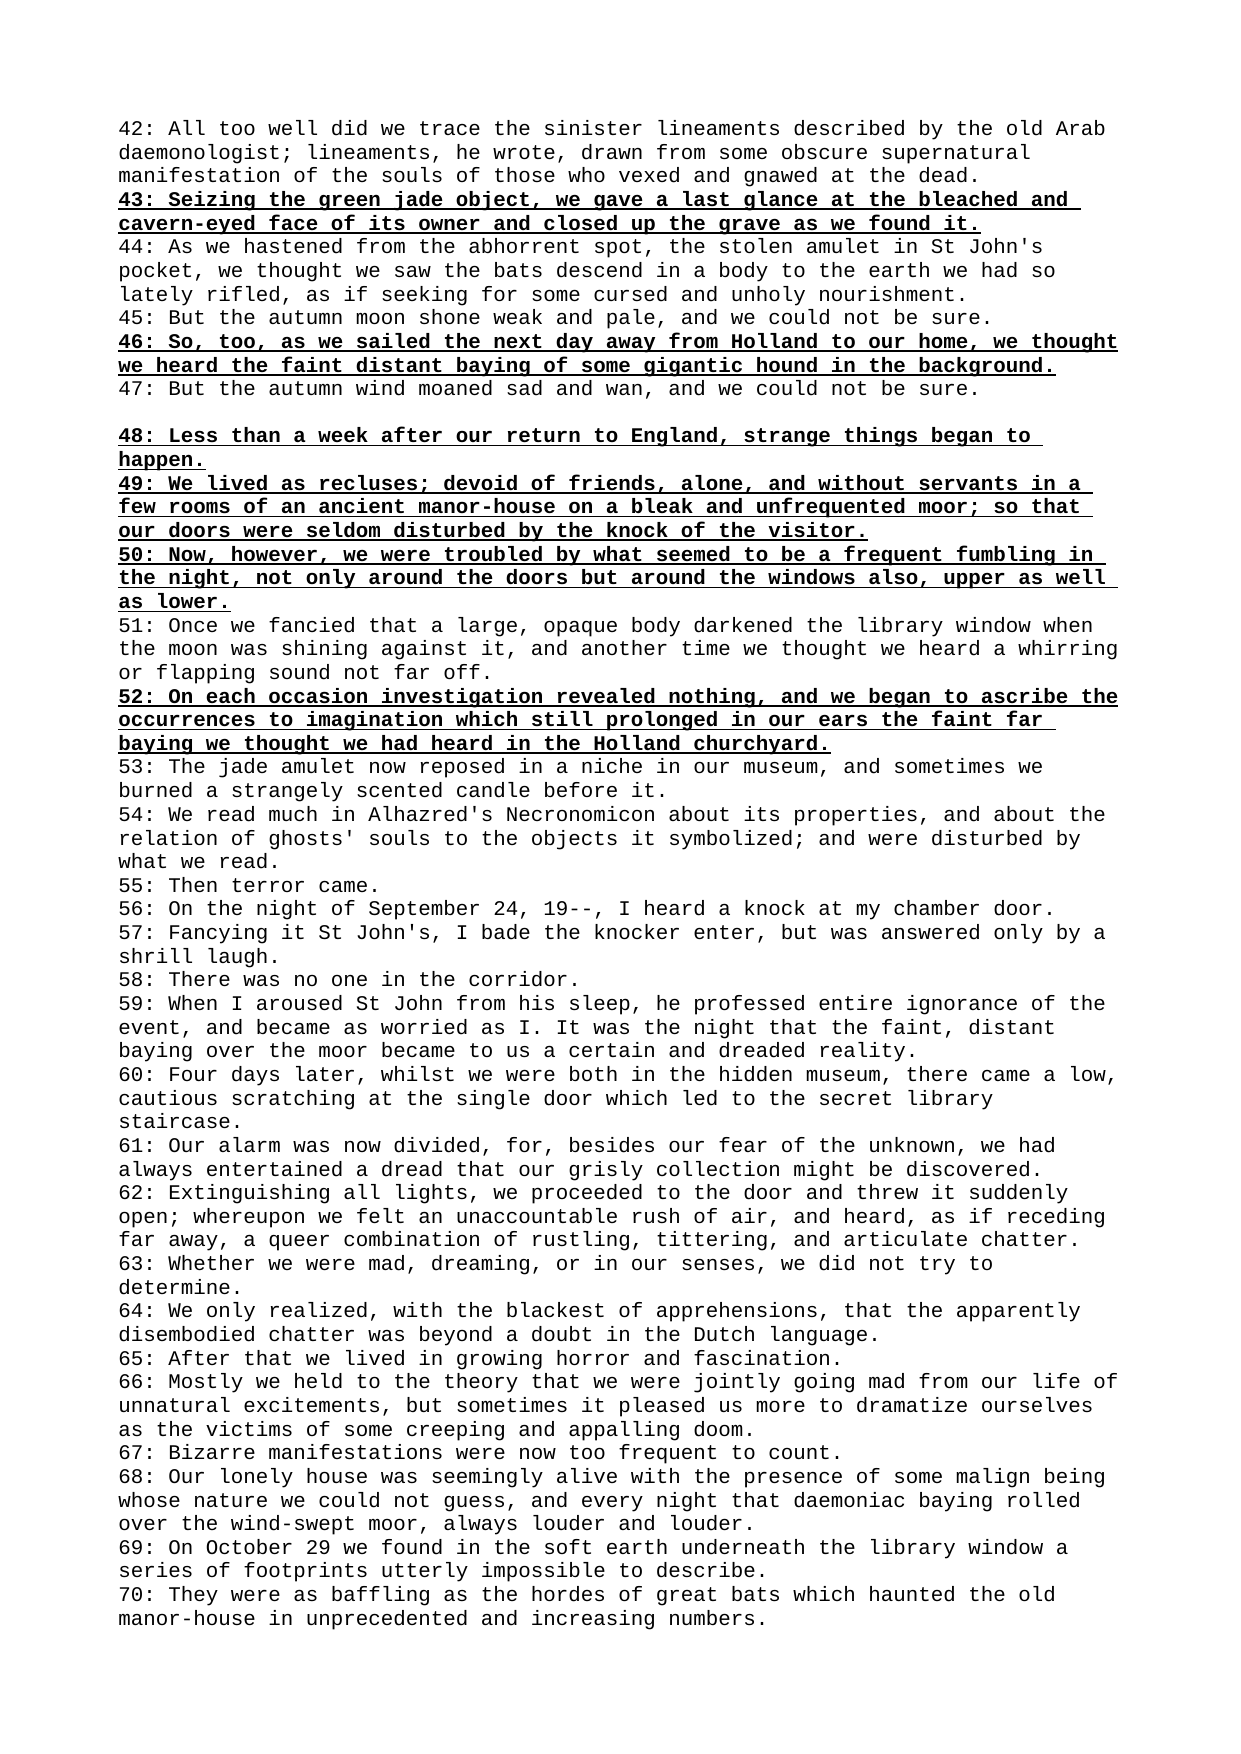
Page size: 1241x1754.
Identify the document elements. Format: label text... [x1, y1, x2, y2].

text 63: Whether we were mad, dreaming, or in our senses, we did not try to determine. [118, 1253, 1122, 1300]
text 51: Once we fancied that a large, opaque body darkened the library window when the moon was shining against it, and another time we thought we heard a whirring or flapping sound not far off. [118, 615, 1122, 686]
text 43: Seizing the green jade object, we gave a last glance at the bleached and cavern-eyed face of its owner and closed up the grave as we found it. [118, 189, 1122, 236]
text 54: We read much in Alhazred's Necronomicon about its properties, and about the relation of ghosts' souls to the objects it symbolized; and were disturbed by what we read. [118, 804, 1122, 875]
text 58: There was no one in the corridor. [118, 969, 1122, 993]
text 64: We only realized, with the blackest of apprehensions, that the apparently disembodied chatter was beyond a doubt in the Dutch language. [118, 1300, 1122, 1348]
text 49: We lived as recluses; devoid of friends, alone, and without servants in a few rooms of an ancient manor-house on a bleak and unfrequented moor; so that our doors were seldom disturbed by the knock of the visitor. [118, 473, 1122, 544]
text 59: When I aroused St John from his sleep, he professed entire ignorance of the event, and became as worried as I. It was the night that the faint, distant baying over the moor became to us a certain and dreaded reality. [118, 993, 1122, 1064]
text 55: Then terror came. [118, 875, 1122, 898]
text 68: Our lonely house was seemingly alive with the presence of some malign being whose nature we could not guess, and every night that daemoniac baying rolled over the wind-swept moor, always louder and louder. [118, 1466, 1122, 1537]
text 46: So, too, as we sailed the next day away from Holland to our home, we thought we heard the faint distant baying of some gigantic hound in the background. [118, 331, 1122, 378]
text 57: Fancying it St John's, I bade the knocker enter, but was answered only by a shrill laugh. [118, 922, 1122, 969]
text 50: Now, however, we were troubled by what seemed to be a frequent fumbling in the night, not only around the doors but around the windows also, upper as well as lower. [118, 544, 1122, 615]
text 52: On each occasion investigation revealed nothing, and we began to ascribe the occurrences to imagination which still prolonged in our ears the faint far baying we thought we had heard in the Holland churchyard. [118, 686, 1122, 757]
text 65: After that we lived in growing horror and fascination. [118, 1348, 1122, 1371]
text 48: Less than a week after our return to England, strange things began to happen. [118, 426, 1122, 473]
text 67: Bizarre manifestations were now too frequent to count. [118, 1442, 1122, 1466]
text 60: Four days later, whilst we were both in the hidden museum, there came a low, cautious scratching at the single door which led to the secret library staircase. [118, 1064, 1122, 1135]
text 56: On the night of September 24, 19--, I heard a knock at my chamber door. [118, 898, 1122, 922]
text 66: Mostly we held to the theory that we were jointly going mad from our life of unnatural excitements, but sometimes it pleased us more to dramatize ourselves as the victims of some creeping and appalling doom. [118, 1371, 1122, 1442]
text 62: Extinguishing all lights, we proceeded to the door and threw it suddenly open; whereupon we felt an unaccountable rush of air, and heard, as if receding far away, a queer combination of rustling, tittering, and articulate chatter. [118, 1182, 1122, 1253]
text 44: As we hastened from the abhorrent spot, the stolen amulet in St John's pocket, we thought we saw the bats descend in a body to the earth we had so lately rifled, as if seeking for some cursed and unholy nourishment. [118, 236, 1122, 307]
text 70: They were as baffling as the hordes of great bats which haunted the old manor-house in unprecedented and increasing numbers. [118, 1584, 1122, 1631]
text 53: The jade amulet now reposed in a niche in our museum, and sometimes we burned a strangely scented candle before it. [118, 757, 1122, 804]
text 45: But the autumn moon shone weak and pale, and we could not be sure. [118, 307, 1122, 331]
text 47: But the autumn wind moaned sad and wan, and we could not be sure. [118, 378, 1122, 402]
text 69: On October 29 we found in the soft earth underneath the library window a series of footprints utterly impossible to describe. [118, 1537, 1122, 1584]
text 61: Our alarm was now divided, for, besides our fear of the unknown, we had always entertained a dread that our grisly collection might be discovered. [118, 1135, 1122, 1182]
text 42: All too well did we trace the sinister lineaments described by the old Arab daemonologist; lineaments, he wrote, drawn from some obscure supernatural manifestation of the souls of those who vexed and gnawed at the dead. [118, 118, 1122, 189]
